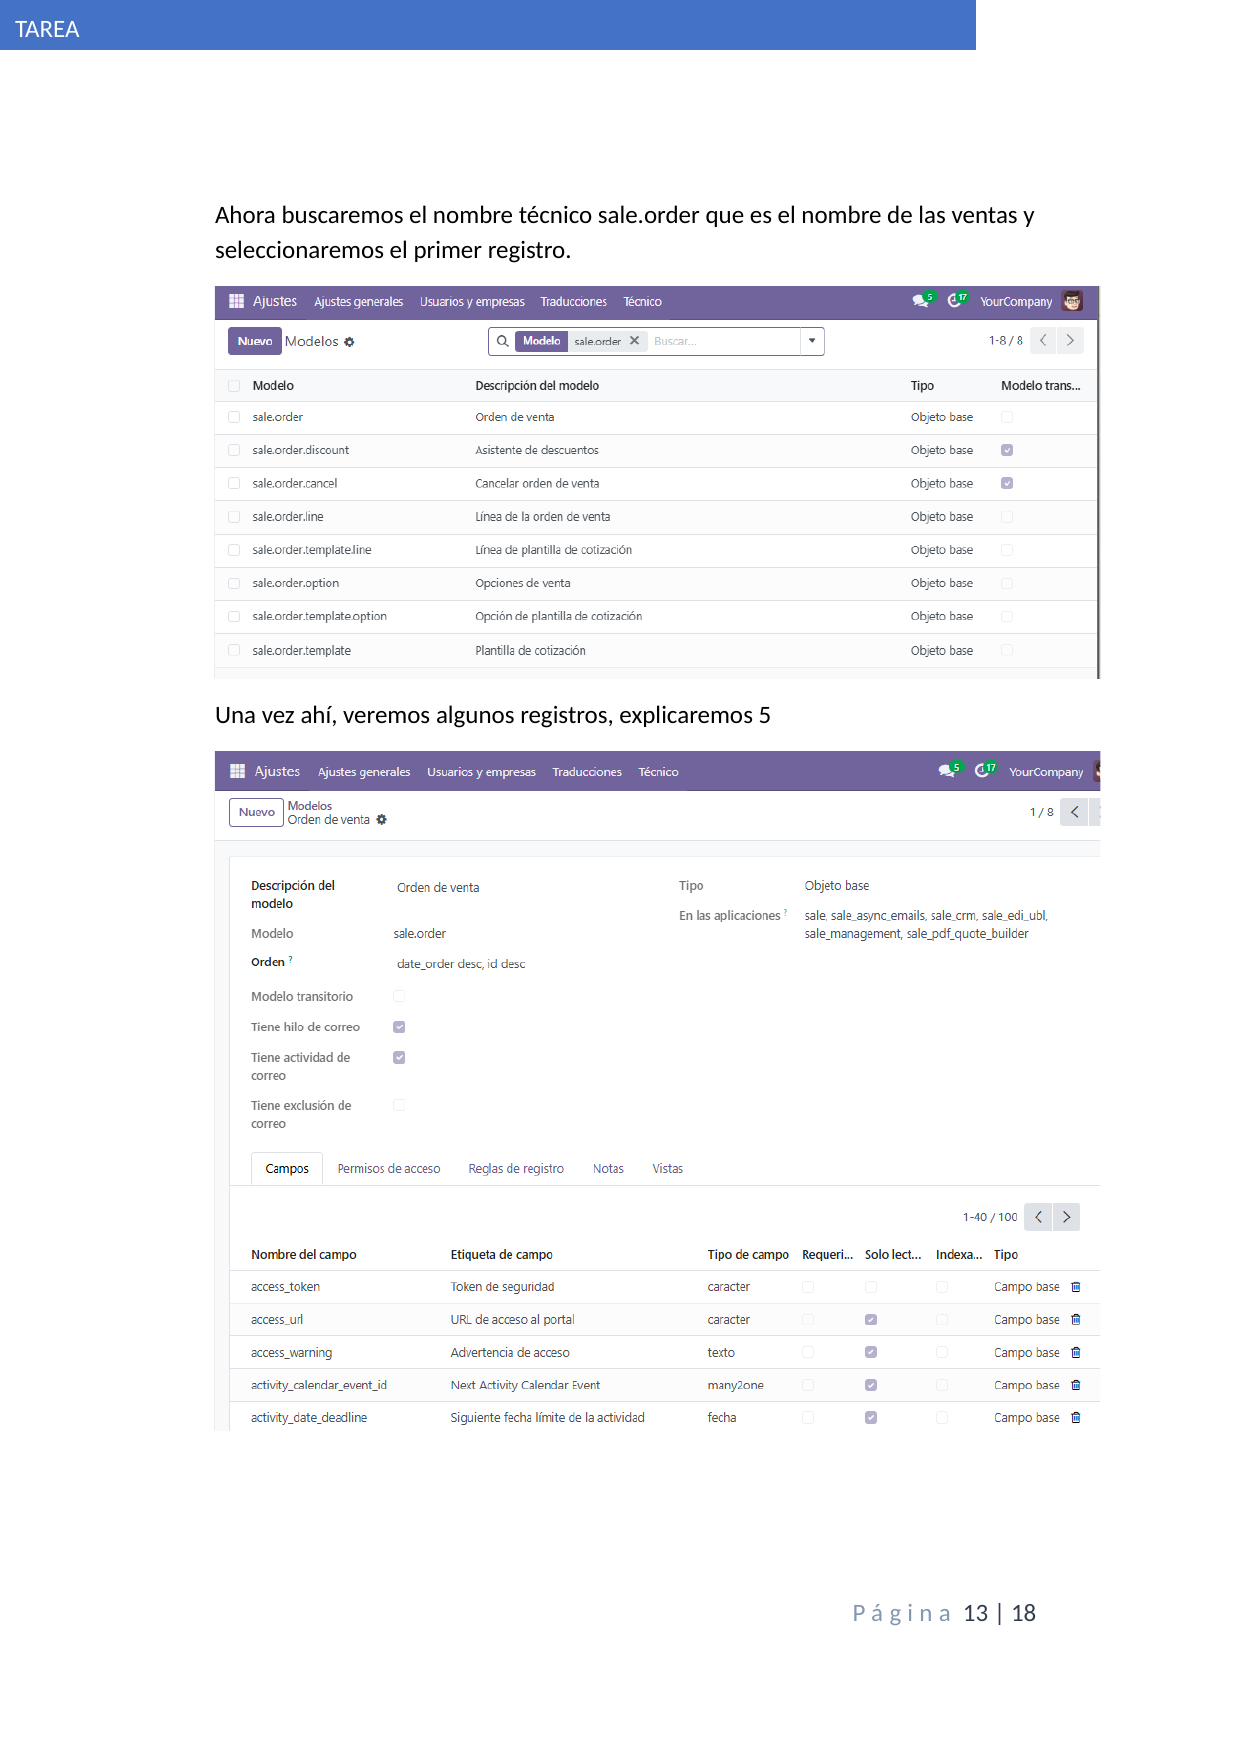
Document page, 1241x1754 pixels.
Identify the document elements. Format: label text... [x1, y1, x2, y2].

text Una vez ahí, veremos algunos registros, explicaremos 5 [177, 699, 1063, 730]
text Ahora buscaremos el nombre técnico sale.order que es el nombre de las ventas y seleccionaremos el primer registro. [215, 199, 1063, 265]
